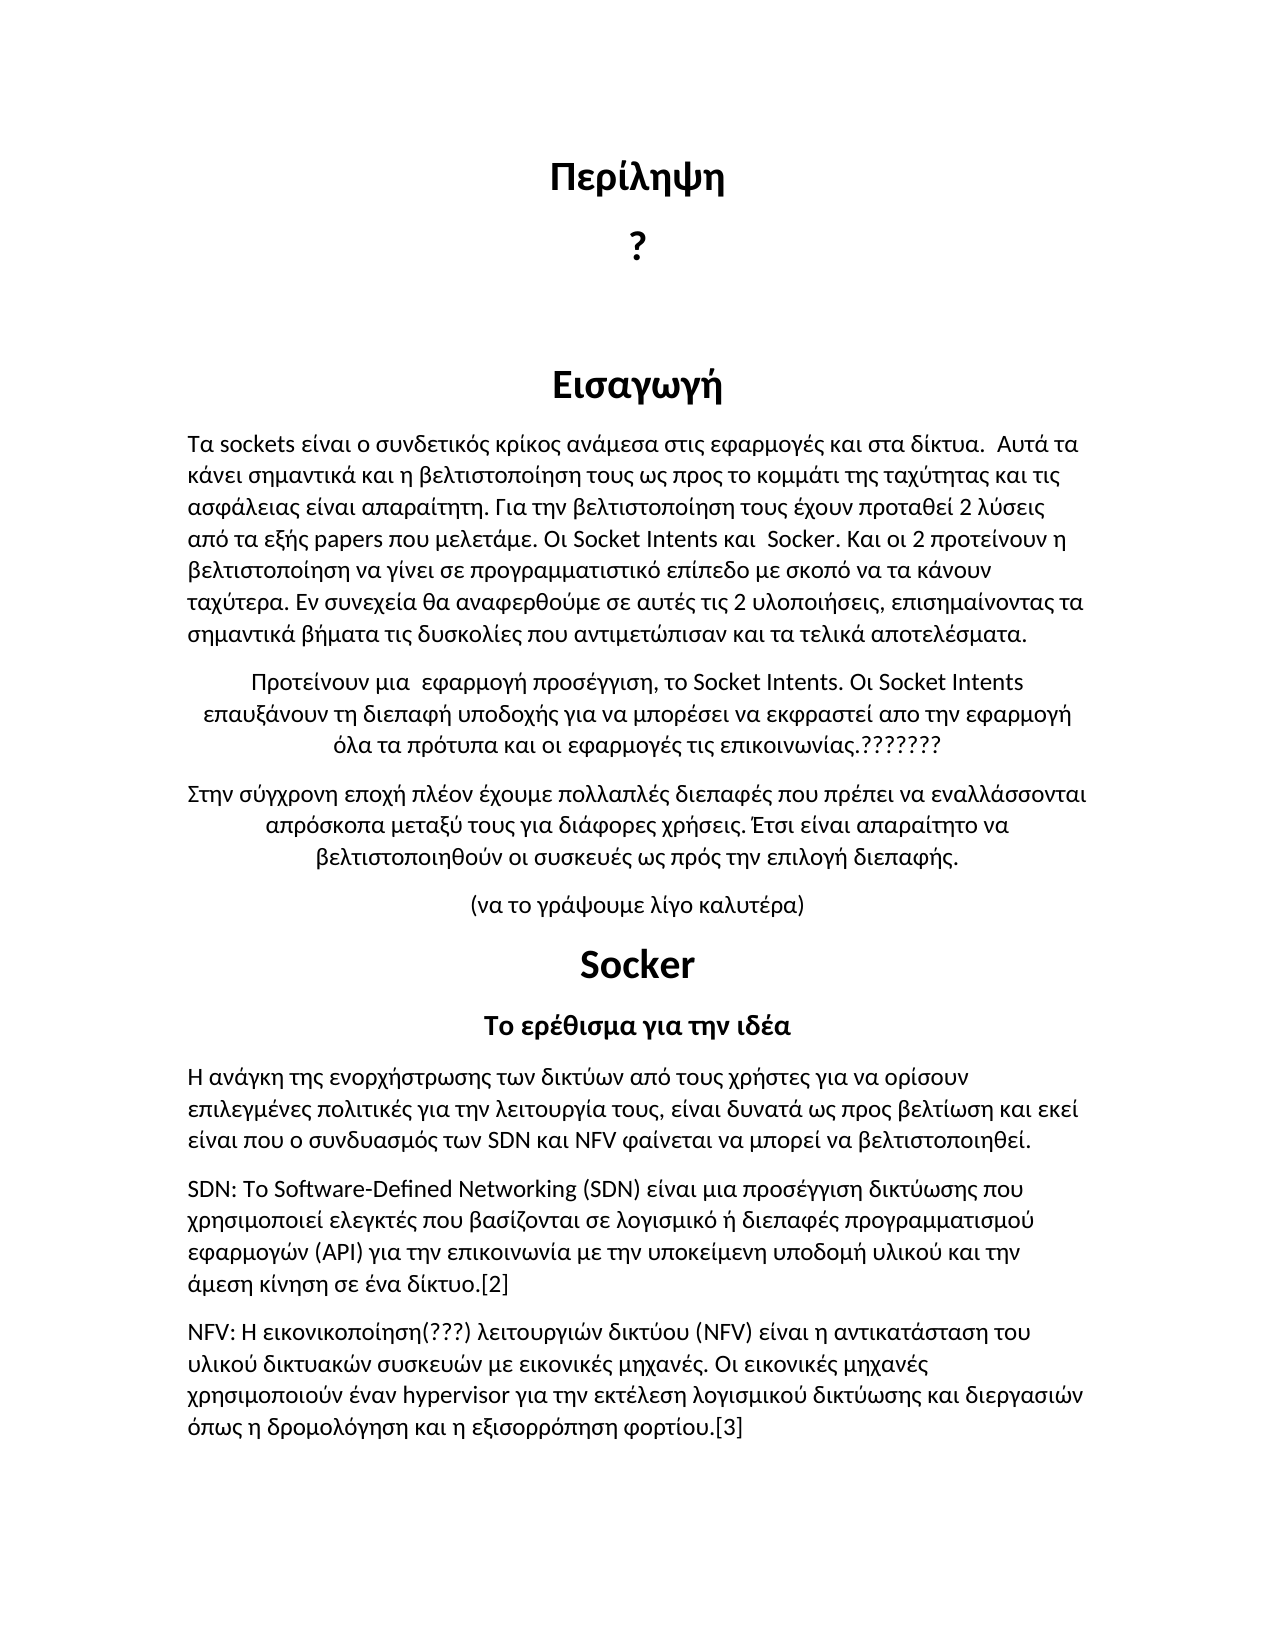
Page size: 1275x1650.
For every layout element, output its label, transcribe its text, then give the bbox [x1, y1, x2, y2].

text Εισαγωγή [187, 358, 1087, 409]
text Στην σύγχρονη εποχή πλέον έχουμε πολλαπλές διεπαφές που πρέπει να εναλλάσσονται απρόσκοπα μεταξύ τους για διάφορες χρήσεις. Έτσι είναι απαραίτητο να βελτιστοποιηθούν οι συσκευές ως πρός την επιλογή διεπαφής. [187, 778, 1087, 872]
text Περίληψη [187, 150, 1087, 201]
text Προτείνουν μια εφαρμογή προσέγγιση, το Socket Intents. Οι Socket Intents επαυξάνουν τη διεπαφή υποδοχής για να μπορέσει να εκφραστεί απο την εφαρμογή όλα τα πρότυπα και οι εφαρμογές τις επικοινωνίας.??????? [187, 666, 1087, 760]
text NFV: Η εικονικοποίηση(???) λειτουργιών δικτύου (NFV) είναι η αντικατάσταση του υλικού δικτυακών συσκευών με εικονικές μηχανές. Οι εικονικές μηχανές χρησιμοποιούν έναν hypervisor για την εκτέλεση λογισμικού δικτύωσης και διεργασιών όπως η δρομολόγηση και η εξισορρόπηση φορτίου.[3] [187, 1316, 1087, 1442]
text Η ανάγκη της ενορχήστρωσης των δικτύων από τους χρήστες για να ορίσουν επιλεγμένες πολιτικές για την λειτουργία τους, είναι δυνατά ως προς βελτίωση και εκεί είναι που ο συνδυασμός των SDN και NFV φαίνεται να μπορεί να βελτιστοποιηθεί. [187, 1061, 1087, 1155]
text (να το γράψουμε λίγο καλυτέρα) [187, 889, 1087, 920]
text ? [187, 219, 1087, 270]
text SDN: Το Software-Defined Networking (SDN) είναι μια προσέγγιση δικτύωσης που χρησιμοποιεί ελεγκτές που βασίζονται σε λογισμικό ή διεπαφές προγραμματισμού εφαρμογών (API) για την επικοινωνία με την υποκείμενη υποδομή υλικού και την άμεση κίνηση σε ένα δίκτυο.[2] [187, 1173, 1087, 1298]
text Socker [187, 938, 1087, 989]
text Το ερέθισμα για την ιδέα [187, 1007, 1087, 1043]
text Τα sockets είναι ο συνδετικός κρίκος ανάμεσα στις εφαρμογές και στα δίκτυα. Αυτά τα κάνει σημαντικά και η βελτιστοποίηση τους ως προς το κομμάτι της ταχύτητας και τις ασφάλειας είναι απαραίτητη. Για την βελτιστοποίηση τους έχουν προταθεί 2 λύσεις από τα εξής papers που μελετάμε. Οι Socket Intents και Socker. Και οι 2 προτείνουν η βελτιστοποίηση να γίνει σε προγραμματιστικό επίπεδο με σκοπό να τα κάνουν ταχύτερα. Εν συνεχεία θα αναφερθούμε σε αυτές τις 2 υλοποιήσεις, επισημαίνοντας τα σημαντικά βήματα τις δυσκολίες που αντιμετώπισαν και τα τελικά αποτελέσματα. [187, 428, 1087, 648]
